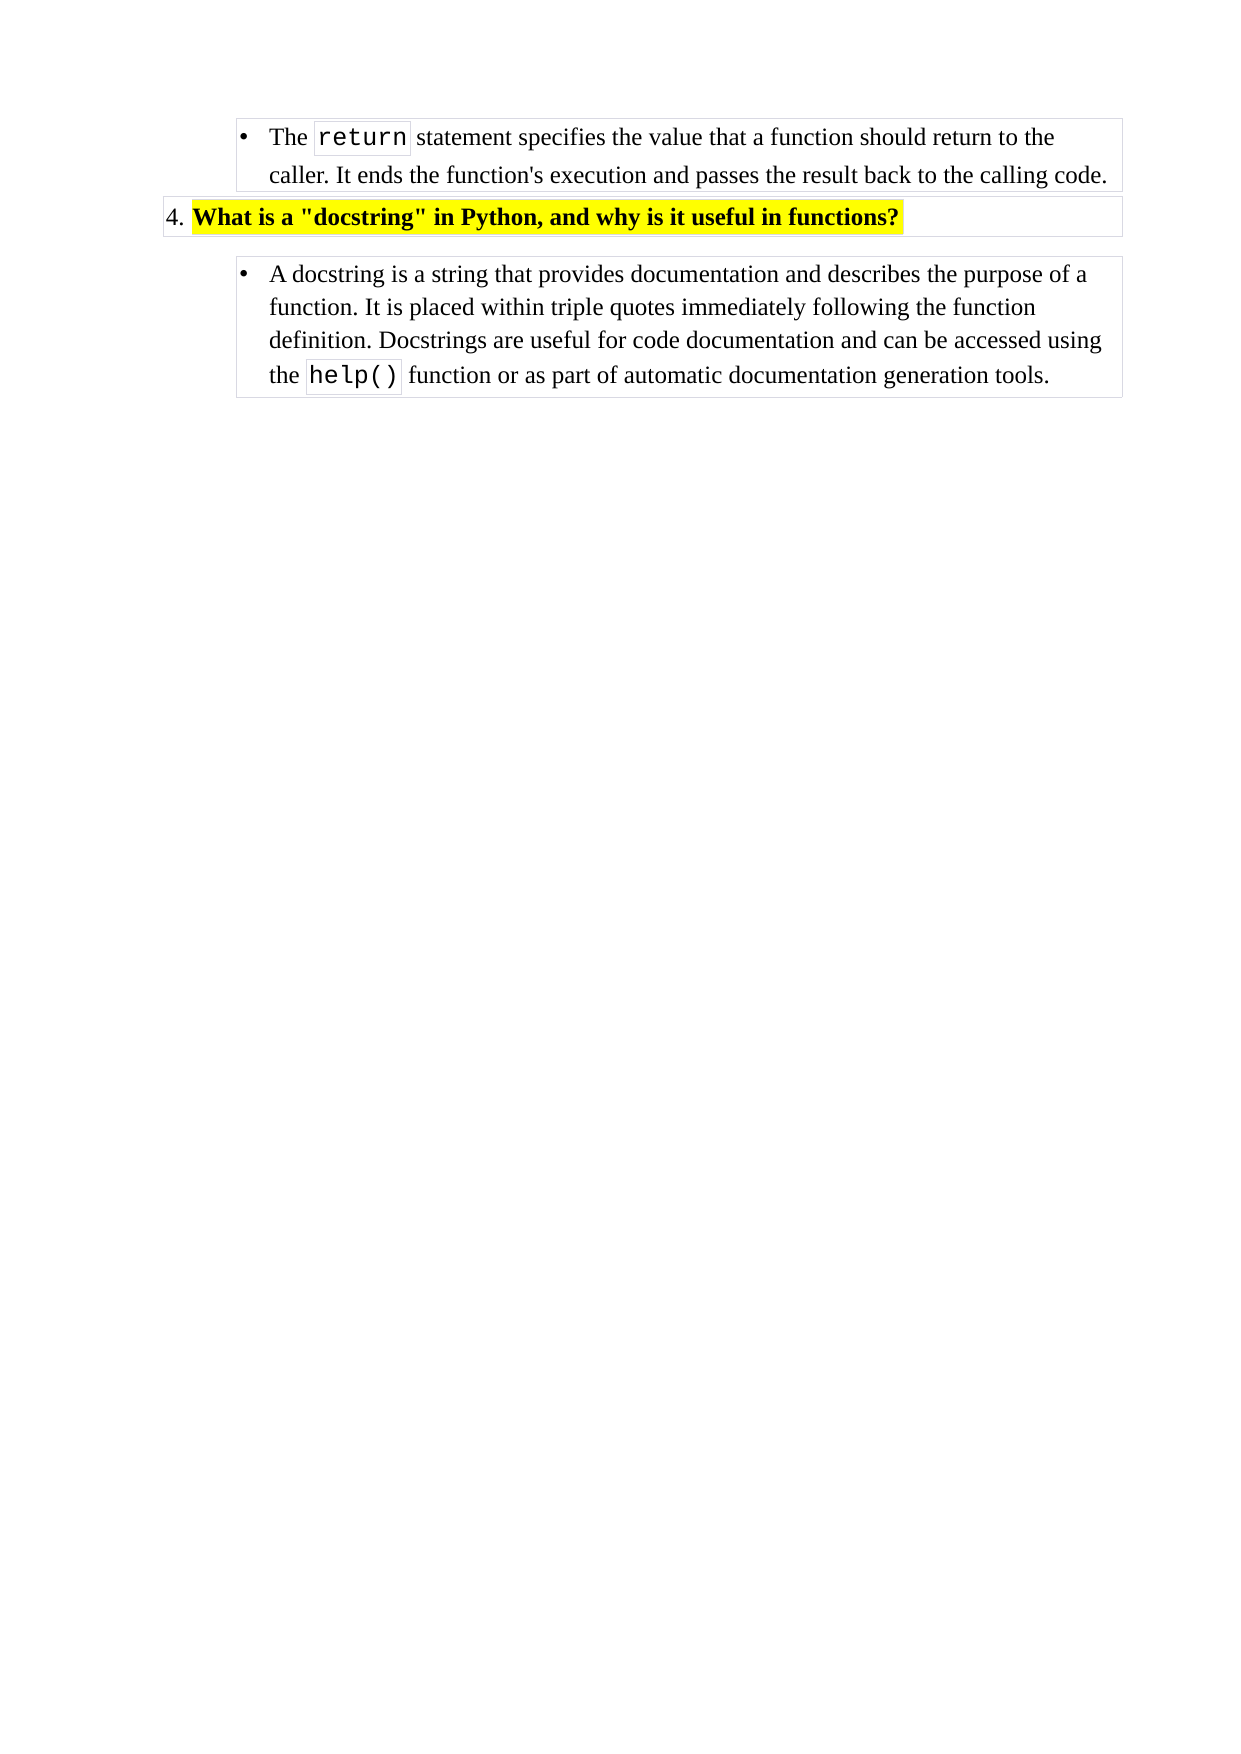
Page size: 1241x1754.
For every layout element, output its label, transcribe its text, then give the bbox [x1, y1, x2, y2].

list A docstring is a string that provides documentation and describes the purpose of a function. It is placed within triple quotes immediately following the function definition. Docstrings are useful for code documentation and can be accessed using the help() function or as part of automatic documentation generation tools. [237, 257, 1122, 397]
list What is a "docstring" in Python, and why is it useful in functions? [164, 197, 1122, 236]
list The return statement specifies the value that a function should return to the caller. It ends the function's execution and passes the result back to the calling code. [237, 119, 1122, 191]
